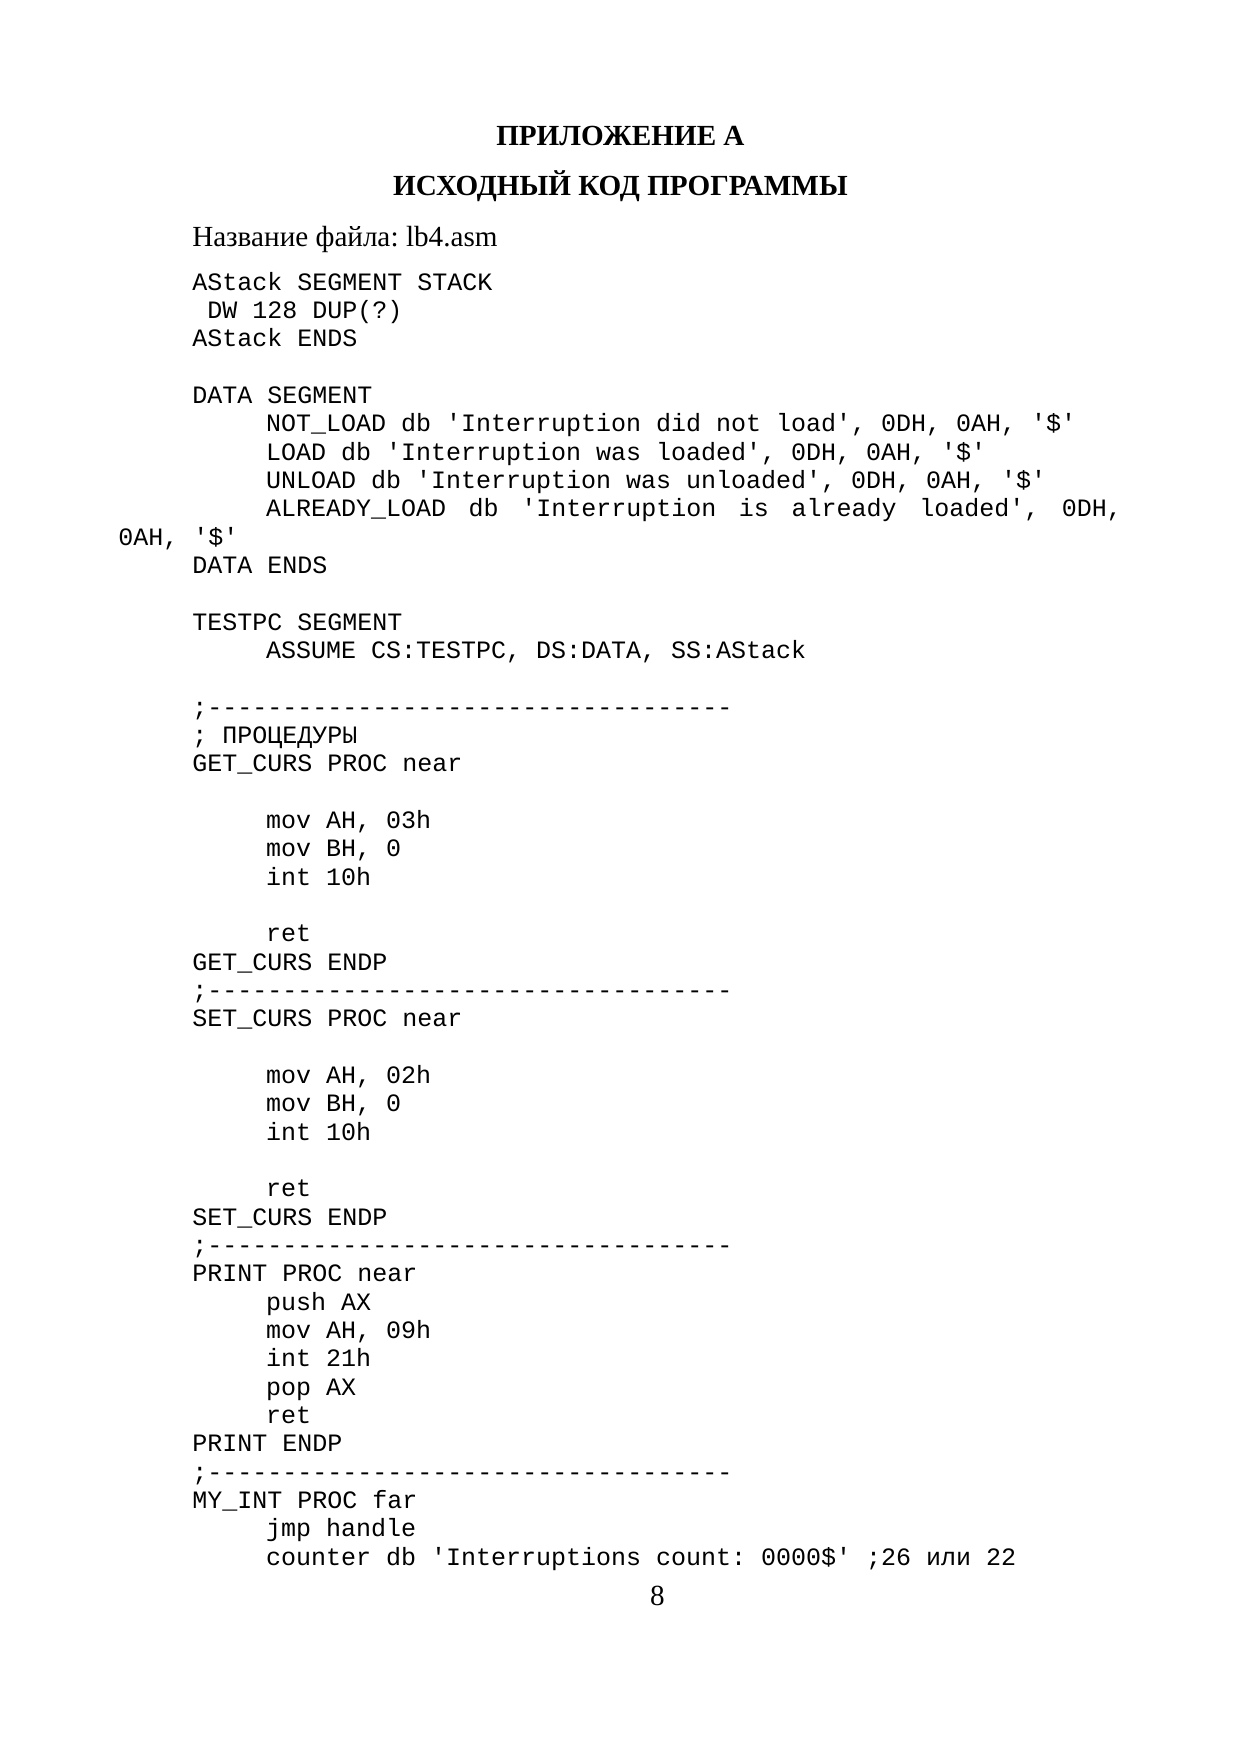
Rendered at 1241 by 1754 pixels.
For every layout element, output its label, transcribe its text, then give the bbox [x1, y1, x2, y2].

subtitle Приложение А Исходный код программы [118, 118, 1122, 202]
text SET_CURS PROC near [118, 1006, 1122, 1034]
text ASSUME CS:TESTPC, DS:DATA, SS:AStack [118, 637, 1122, 666]
text ret [118, 1402, 1122, 1431]
text DATA SEGMENT [118, 382, 1122, 411]
text int 10h [118, 864, 1122, 892]
text ALREADY_LOAD db 'Interruption is already loaded', 0DH, 0AH, '$' [118, 496, 1122, 552]
text ;----------------------------------- [118, 1232, 1122, 1261]
text DW 128 DUP(?) [118, 297, 1122, 326]
text AStack ENDS [118, 326, 1122, 354]
text GET_CURS PROC near [118, 751, 1122, 779]
text TESTPC SEGMENT [118, 609, 1122, 637]
text ret [118, 1176, 1122, 1204]
text mov AH, 03h [118, 807, 1122, 836]
text DATA ENDS [118, 552, 1122, 581]
text LOAD db 'Interruption was loaded', 0DH, 0AH, '$' [118, 439, 1122, 467]
text ;----------------------------------- [118, 1459, 1122, 1487]
text Название файла: lb4.asm [118, 219, 1122, 252]
text mov AH, 02h [118, 1062, 1122, 1091]
text ret [118, 921, 1122, 949]
text ;----------------------------------- [118, 694, 1122, 722]
text PRINT ENDP [118, 1431, 1122, 1459]
text push AX [118, 1289, 1122, 1317]
text MY_INT PROC far [118, 1487, 1122, 1516]
text UNLOAD db 'Interruption was unloaded', 0DH, 0AH, '$' [118, 467, 1122, 496]
text int 10h [118, 1119, 1122, 1147]
text mov BH, 0 [118, 1091, 1122, 1119]
text int 21h [118, 1346, 1122, 1374]
text counter db 'Interruptions count: 0000$' ;26 или 22 [118, 1544, 1122, 1572]
text ; ПРОЦЕДУРЫ [118, 722, 1122, 751]
text ;----------------------------------- [118, 977, 1122, 1006]
text SET_CURS ENDP [118, 1204, 1122, 1232]
text AStack SEGMENT STACK [118, 269, 1122, 297]
text GET_CURS ENDP [118, 949, 1122, 977]
text pop AX [118, 1374, 1122, 1402]
text mov AH, 09h [118, 1317, 1122, 1346]
text mov BH, 0 [118, 836, 1122, 864]
text PRINT PROC near [118, 1261, 1122, 1289]
text jmp handle [118, 1516, 1122, 1544]
text NOT_LOAD db 'Interruption did not load', 0DH, 0AH, '$' [118, 411, 1122, 439]
